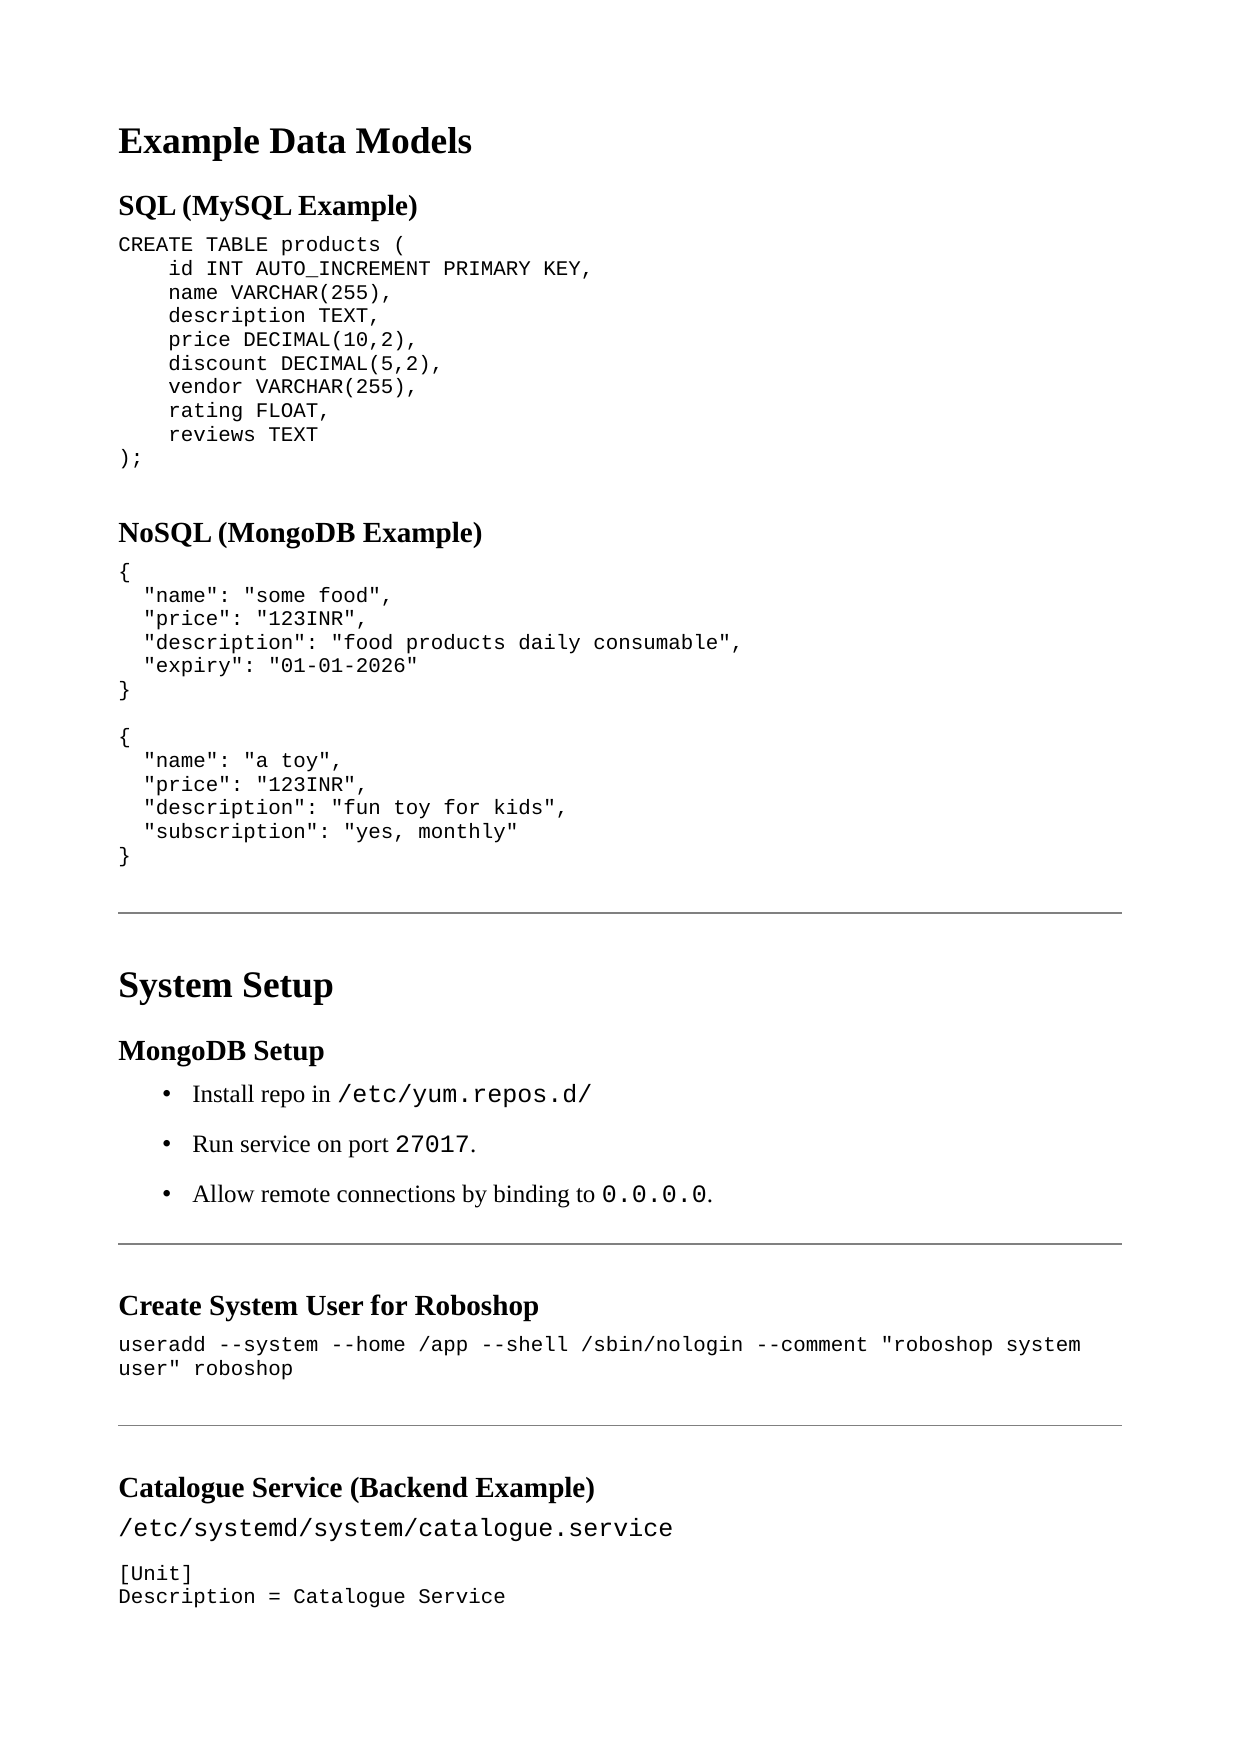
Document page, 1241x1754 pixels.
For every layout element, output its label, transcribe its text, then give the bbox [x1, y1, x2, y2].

subtitle MongoDB Setup [118, 1033, 1122, 1067]
text Description = Catalogue Service [118, 1586, 1122, 1610]
text vendor VARCHAR(255), [118, 376, 1122, 400]
text "subscription": "yes, monthly" [118, 821, 1122, 845]
text /etc/systemd/system/catalogue.service [118, 1516, 1122, 1544]
list Run service on port 27017. [162, 1129, 1122, 1160]
subtitle Catalogue Service (Backend Example) [118, 1470, 1122, 1503]
text } [118, 845, 1122, 868]
subtitle Create System User for Roboshop [118, 1288, 1122, 1322]
subtitle NoSQL (MongoDB Example) [118, 515, 1122, 548]
text "description": "food products daily consumable", [118, 632, 1122, 656]
text ); [118, 447, 1122, 471]
text reviews TEXT [118, 423, 1122, 447]
list Allow remote connections by binding to 0.0.0.0. [162, 1179, 1122, 1210]
text id INT AUTO_INCREMENT PRIMARY KEY, [118, 258, 1122, 282]
text rating FLOAT, [118, 400, 1122, 423]
text { [118, 726, 1122, 750]
text "price": "123INR", [118, 608, 1122, 632]
text "description": "fun toy for kids", [118, 797, 1122, 821]
subtitle Example Data Models [118, 118, 1122, 161]
text CREATE TABLE products ( [118, 234, 1122, 258]
text [Unit] [118, 1563, 1122, 1586]
text "expiry": "01-01-2026" [118, 656, 1122, 679]
list Install repo in /etc/yum.repos.d/ [162, 1079, 1122, 1110]
text "name": "some food", [118, 584, 1122, 608]
text discount DECIMAL(5,2), [118, 353, 1122, 376]
text useradd --system --home /app --shell /sbin/nologin --comment "roboshop system user" roboshop [118, 1334, 1122, 1381]
text "price": "123INR", [118, 774, 1122, 797]
text "name": "a toy", [118, 750, 1122, 774]
text } [118, 679, 1122, 703]
text name VARCHAR(255), [118, 282, 1122, 305]
subtitle System Setup [118, 963, 1122, 1006]
text price DECIMAL(10,2), [118, 329, 1122, 353]
subtitle SQL (MySQL Example) [118, 188, 1122, 222]
text description TEXT, [118, 305, 1122, 329]
text { [118, 561, 1122, 584]
